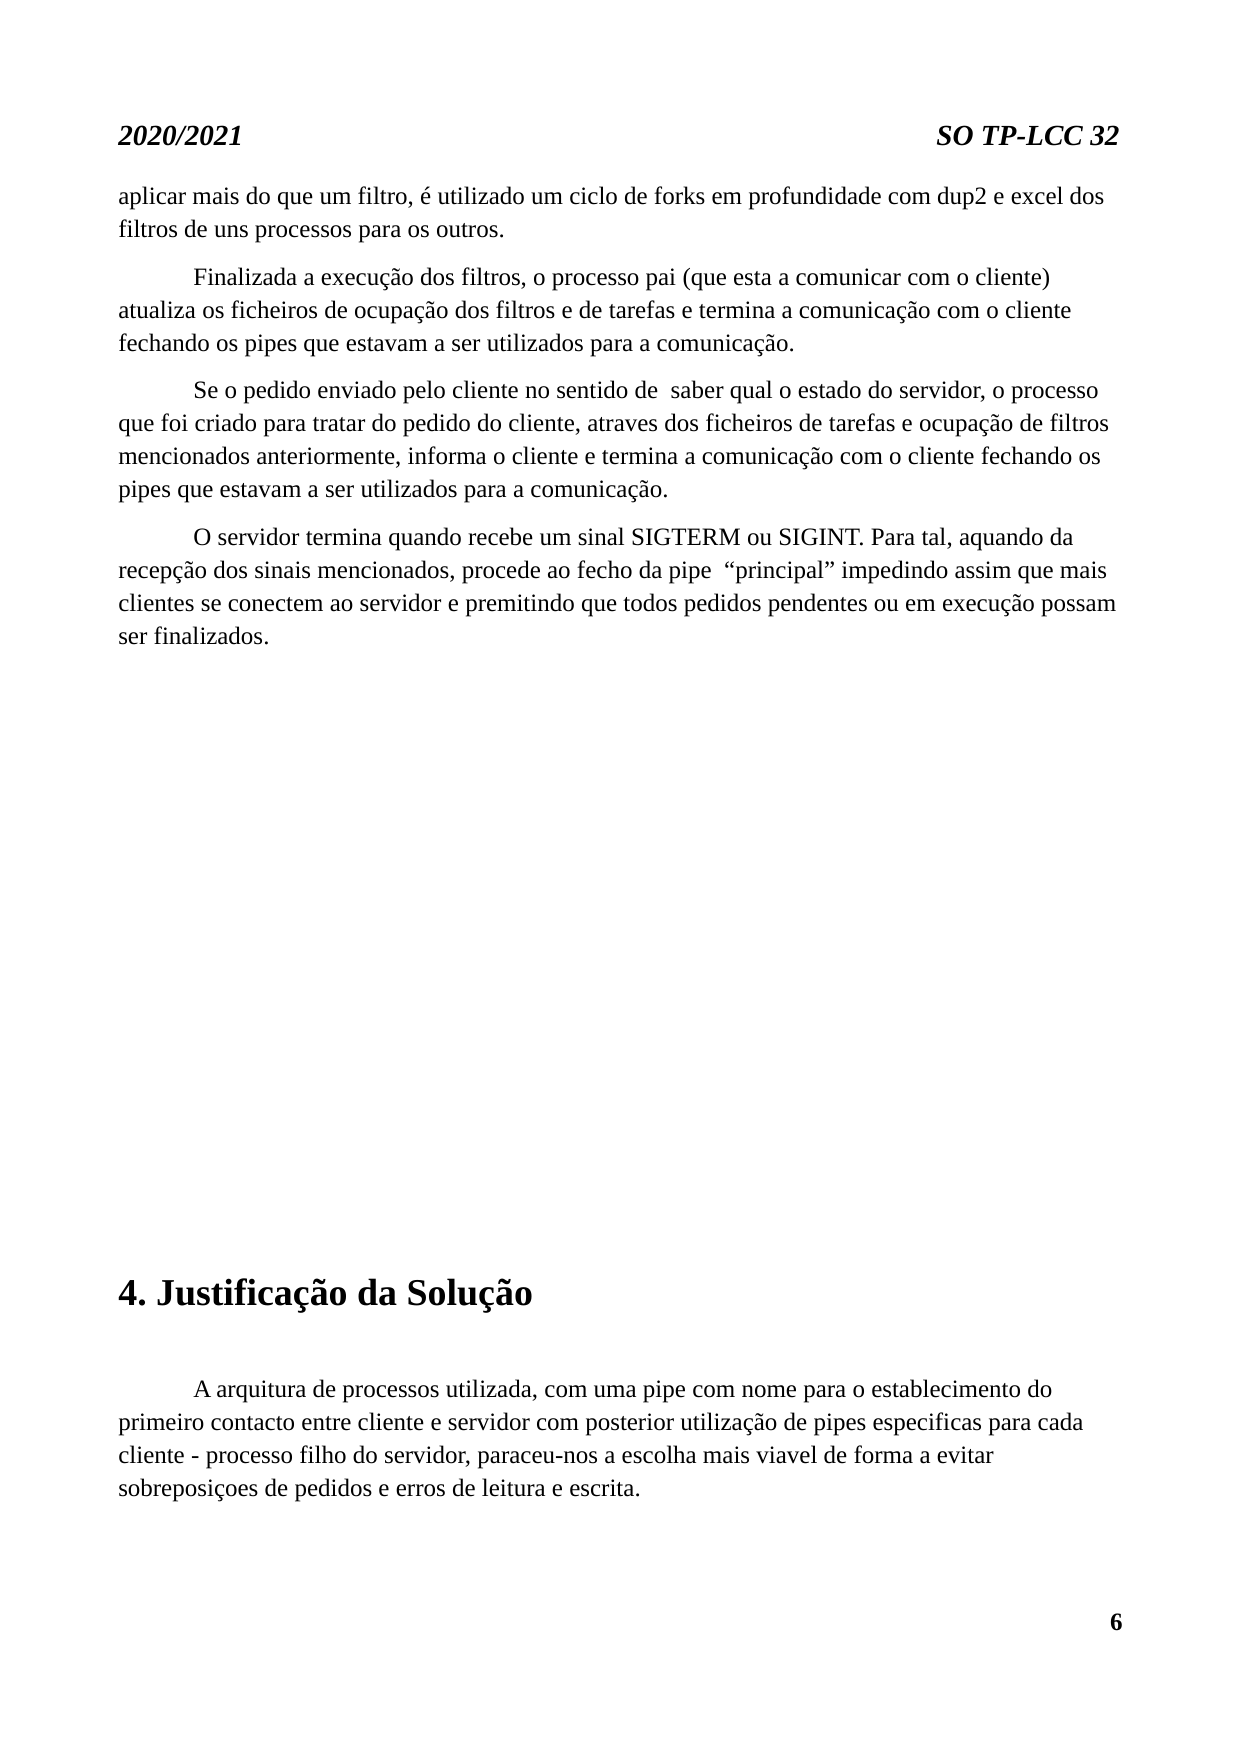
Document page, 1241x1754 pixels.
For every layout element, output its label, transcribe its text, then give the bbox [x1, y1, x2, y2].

text Se o pedido enviado pelo cliente no sentido de saber qual o estado do servidor, o processo que foi criado para tratar do pedido do cliente, atraves dos ficheiros de tarefas e ocupação de filtros mencionados anteriormente, informa o cliente e termina a comunicação com o cliente fechando os pipes que estavam a ser utilizados para a comunicação. [118, 375, 1122, 503]
subtitle 4. Justificação da Solução [118, 1270, 1122, 1314]
text Finalizada a execução dos filtros, o processo pai (que esta a comunicar com o cliente) atualiza os ficheiros de ocupação dos filtros e de tarefas e termina a comunicação com o cliente fechando os pipes que estavam a ser utilizados para a comunicação. [118, 262, 1122, 357]
text O servidor termina quando recebe um sinal SIGTERM ou SIGINT. Para tal, aquando da recepção dos sinais mencionados, procede ao fecho da pipe “principal” impedindo assim que mais clientes se conectem ao servidor e premitindo que todos pedidos pendentes ou em execução possam ser finalizados. [118, 522, 1122, 650]
text aplicar mais do que um filtro, é utilizado um ciclo de forks em profundidade com dup2 e excel dos filtros de uns processos para os outros. [118, 181, 1122, 243]
text A arquitura de processos utilizada, com uma pipe com nome para o establecimento do primeiro contacto entre cliente e servidor com posterior utilização de pipes especificas para cada cliente - processo filho do servidor, paraceu-nos a escolha mais viavel de forma a evitar sobreposiçoes de pedidos e erros de leitura e escrita. [118, 1374, 1122, 1502]
